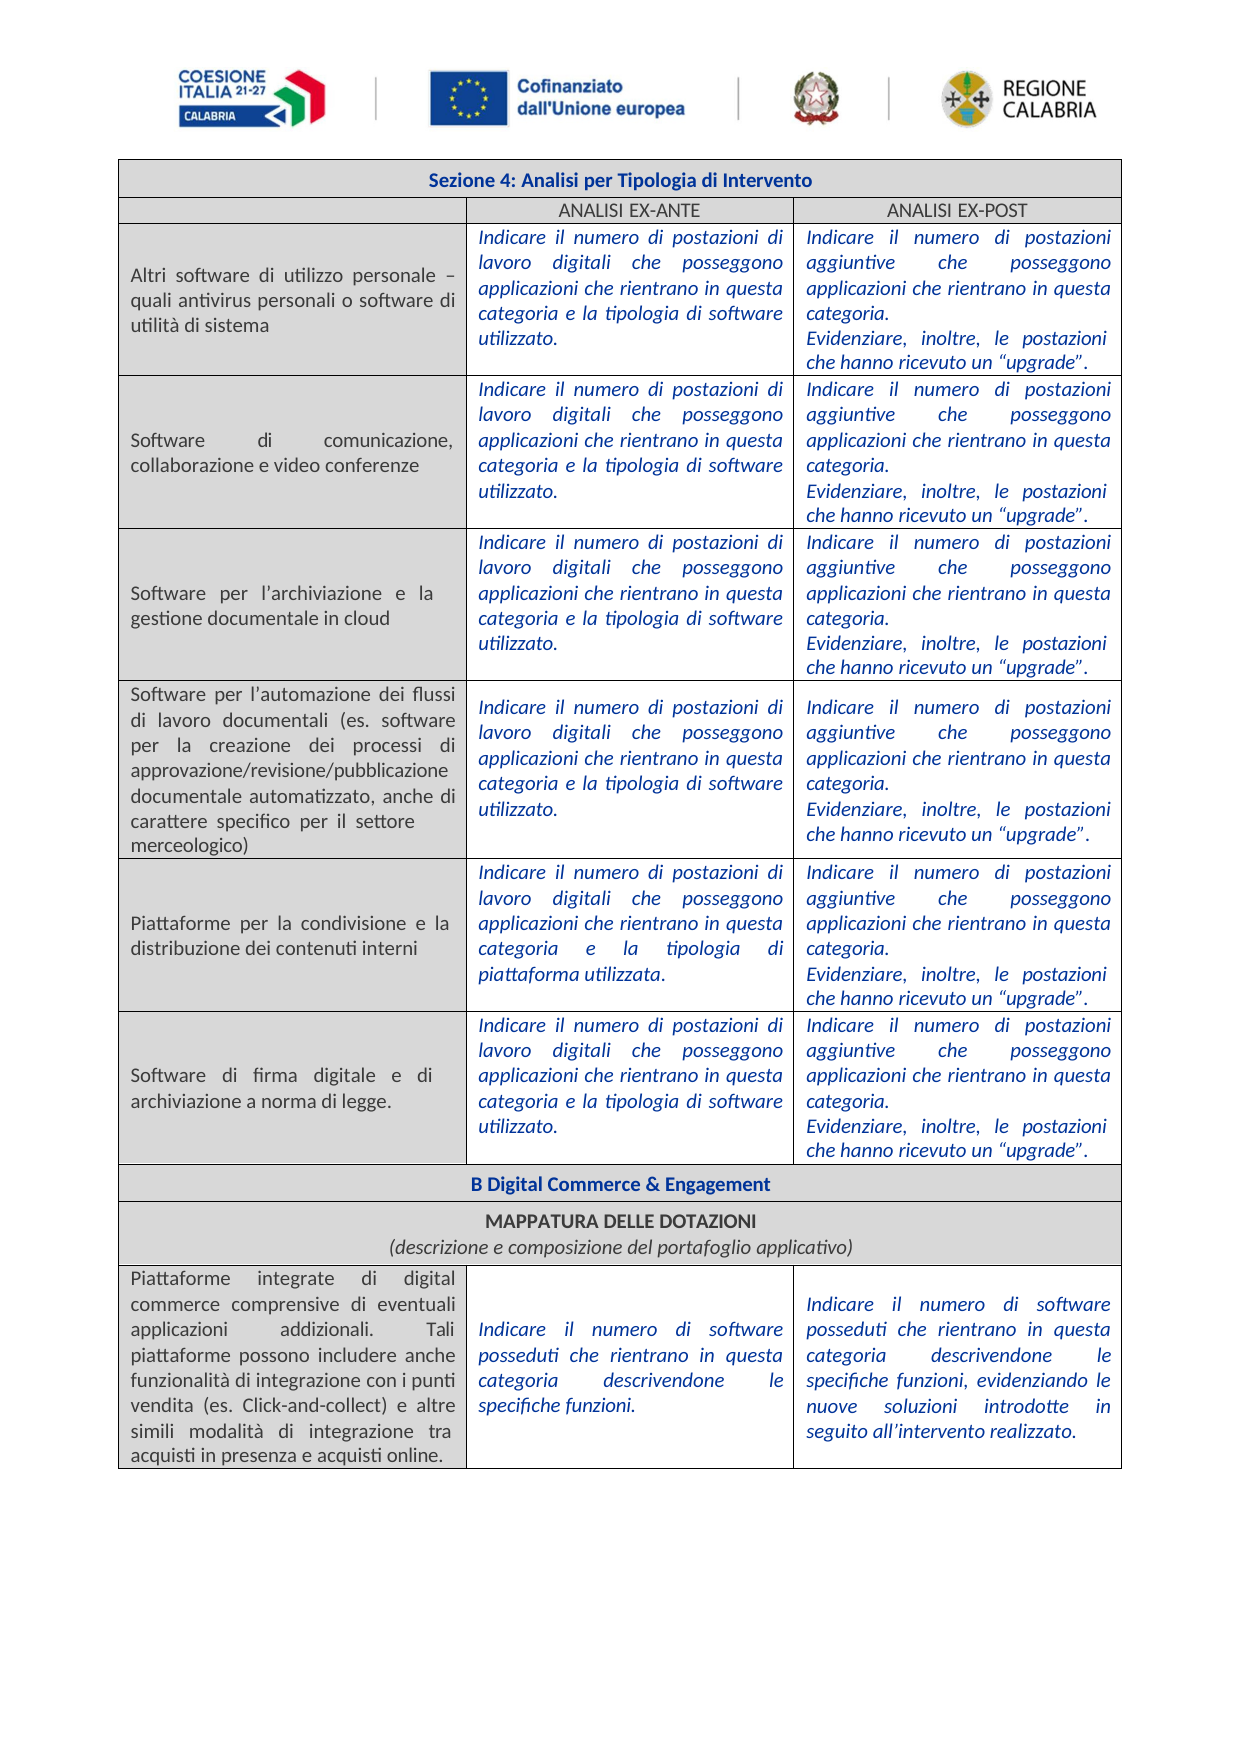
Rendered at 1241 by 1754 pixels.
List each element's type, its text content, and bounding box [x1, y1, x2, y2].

table_cell Indicare il numero di postazioni di lavoro digitali che posseggono applicazioni che rientrano in questa categoria e la tipologia di software utilizzato. [467, 1012, 793, 1163]
table_cell Indicare il numero di postazioni aggiuntive che posseggono applicazioni che rientrano in questa categoria. Evidenziare, inoltre, le postazioni che hanno ricevuto un “upgrade”. [794, 529, 1121, 680]
table_cell Indicare il numero di postazioni aggiuntive che posseggono applicazioni che rientrano in questa categoria. Evidenziare, inoltre, le postazioni che hanno ricevuto un “upgrade”. [794, 681, 1121, 858]
table_cell [119, 198, 466, 223]
table_cell Indicare il numero di postazioni di lavoro digitali che posseggono applicazioni che rientrano in questa categoria e la tipologia di piattaforma utilizzata. [467, 859, 793, 1011]
table_cell ANALISI EX-POST [794, 198, 1121, 223]
table_cell Indicare il numero di postazioni aggiuntive che posseggono applicazioni che rientrano in questa categoria. Evidenziare, inoltre, le postazioni che hanno ricevuto un “upgrade”. [794, 376, 1121, 528]
table_cell Piattaforme integrate di digital commerce comprensive di eventuali applicazioni addizionali. Tali piattaforme possono includere anche funzionalità di integrazione con i punti vendita (es. Click-and-collect) e altre simili modalità di integrazione tra acquisti in presenza e acquisti online. [119, 1266, 466, 1468]
table_cell Indicare il numero di postazioni di lavoro digitali che posseggono applicazioni che rientrano in questa categoria e la tipologia di software utilizzato. [467, 529, 793, 680]
table_cell MAPPATURA DELLE DOTAZIONI (descrizione e composizione del portafoglio applicativo) [119, 1202, 1121, 1264]
table_cell Software di comunicazione, collaborazione e video conferenze [119, 376, 466, 528]
table_cell Indicare il numero di postazioni di lavoro digitali che posseggono applicazioni che rientrano in questa categoria e la tipologia di software utilizzato. [467, 681, 793, 858]
table_cell Piattaforme per la condivisione e la distribuzione dei contenuti interni [119, 859, 466, 1011]
table_cell Indicare il numero di software posseduti che rientrano in questa categoria descrivendone le specifiche funzioni, evidenziando le nuove soluzioni introdotte in seguito all’intervento realizzato. [794, 1266, 1121, 1468]
table_cell Indicare il numero di postazioni aggiuntive che posseggono applicazioni che rientrano in questa categoria. Evidenziare, inoltre, le postazioni che hanno ricevuto un “upgrade”. [794, 224, 1121, 375]
table_cell Software per l’archiviazione e la gestione documentale in cloud [119, 529, 466, 680]
table_cell Altri software di utilizzo personale – quali antivirus personali o software di utilità di sistema [119, 224, 466, 375]
table_cell Software di firma digitale e di archiviazione a norma di legge. [119, 1012, 466, 1163]
table_header Sezione 4: Analisi per Tipologia di Intervento [119, 160, 1121, 197]
table_cell Indicare il numero di postazioni aggiuntive che posseggono applicazioni che rientrano in questa categoria. Evidenziare, inoltre, le postazioni che hanno ricevuto un “upgrade”. [794, 859, 1121, 1011]
table_cell Indicare il numero di postazioni di lavoro digitali che posseggono applicazioni che rientrano in questa categoria e la tipologia di software utilizzato. [467, 224, 793, 375]
table_cell Software per l’automazione dei flussi di lavoro documentali (es. software per la creazione dei processi di approvazione/revisione/pubblicazione documentale automatizzato, anche di carattere specifico per il settore merceologico) [119, 681, 466, 858]
table_cell ANALISI EX-ANTE [467, 198, 793, 223]
table_cell Indicare il numero di software posseduti che rientrano in questa categoria descrivendone le specifiche funzioni. [467, 1266, 793, 1468]
table_cell Indicare il numero di postazioni aggiuntive che posseggono applicazioni che rientrano in questa categoria. Evidenziare, inoltre, le postazioni che hanno ricevuto un “upgrade”. [794, 1012, 1121, 1163]
table_cell B Digital Commerce & Engagement [119, 1165, 1121, 1201]
picture [173, 67, 1098, 132]
table_cell Indicare il numero di postazioni di lavoro digitali che posseggono applicazioni che rientrano in questa categoria e la tipologia di software utilizzato. [467, 376, 793, 528]
